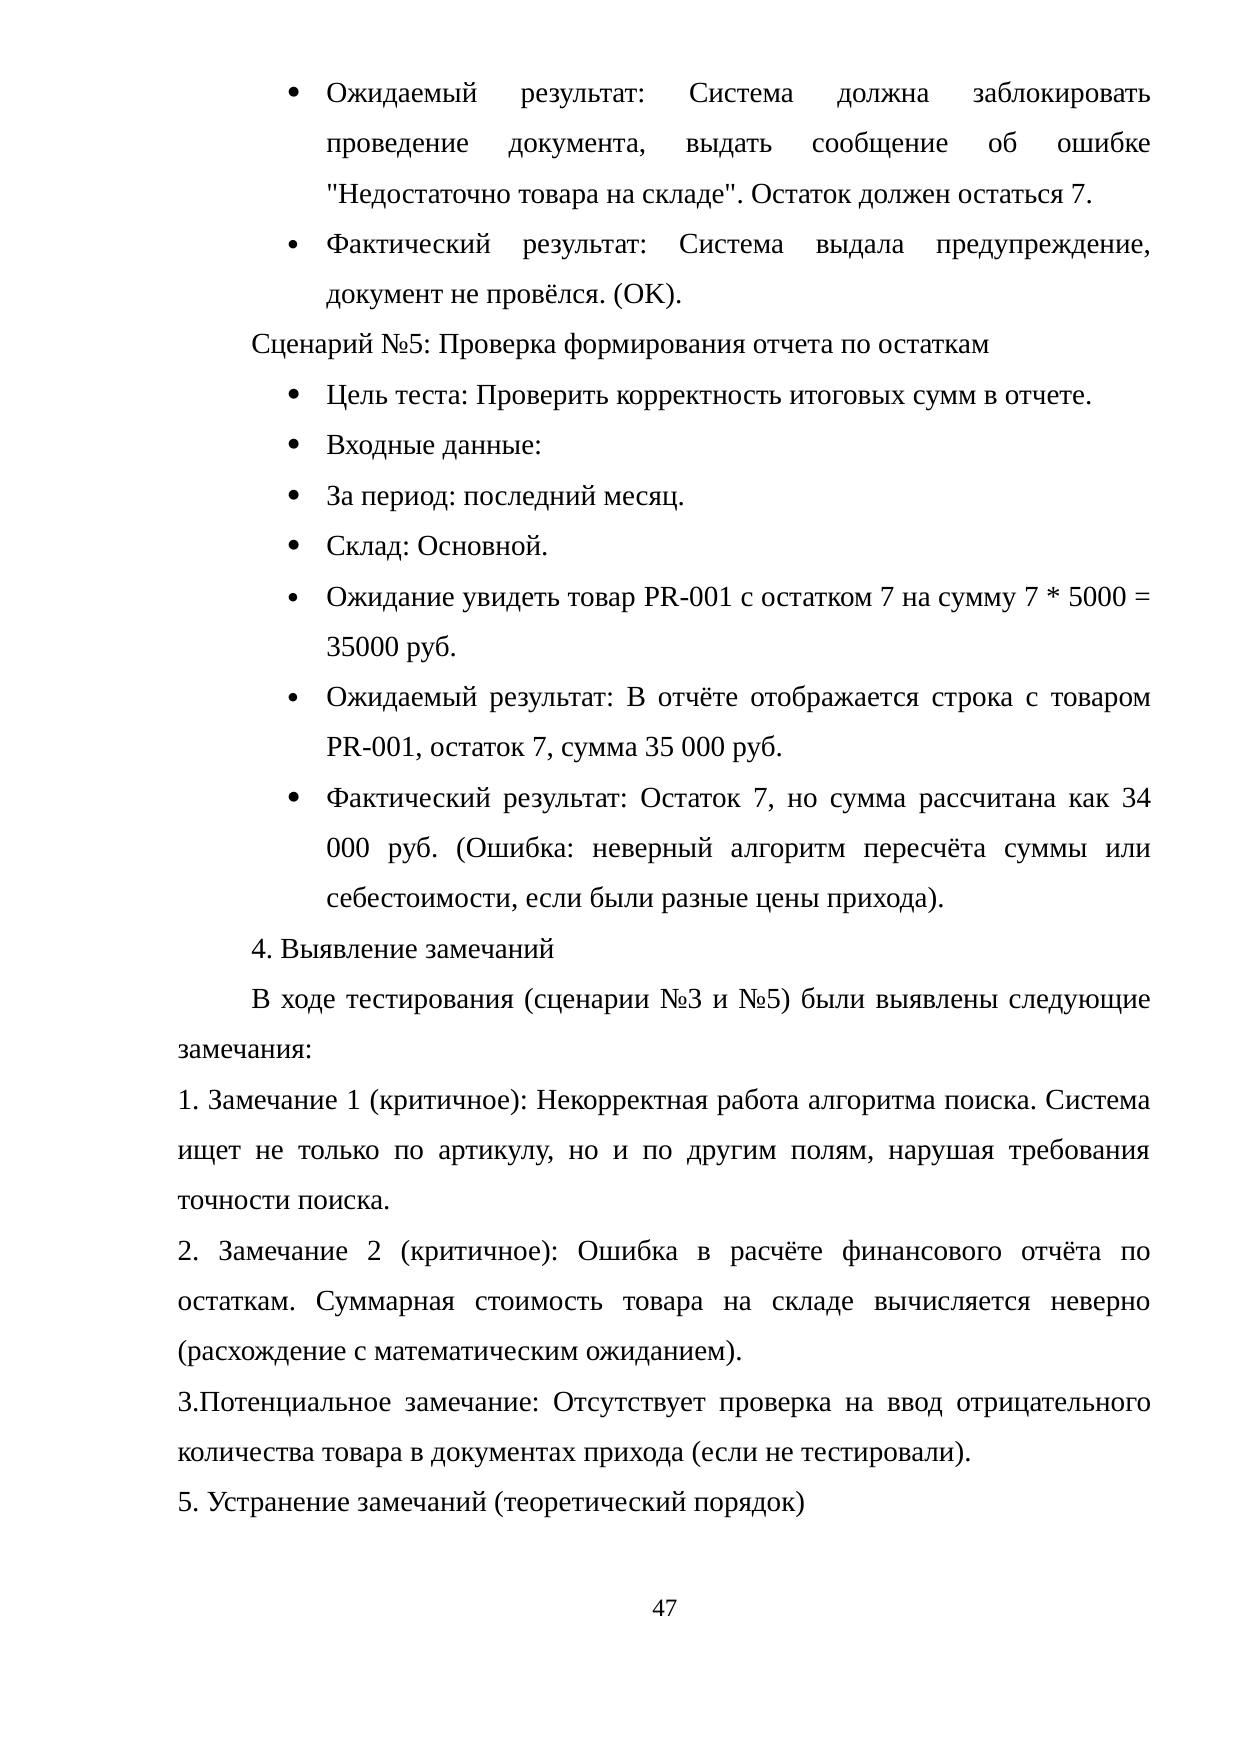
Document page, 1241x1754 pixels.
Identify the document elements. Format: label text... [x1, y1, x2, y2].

list Ожидание увидеть товар PR-001 с остатком 7 на сумму 7 * 5000 = 35000 руб. [288, 579, 1152, 662]
text 1. Замечание 1 (критичное): Некорректная работа алгоритма поиска. Система ищет не только по артикулу, но и по другим полям, нарушая требования точности поиска. [177, 1082, 1152, 1216]
text В ходе тестирования (сценарии №3 и №5) были выявлены следующие замечания: [177, 981, 1152, 1065]
list За период: последний месяц. [288, 478, 1152, 511]
list Фактический результат: Остаток 7, но сумма рассчитана как 34 000 руб. (Ошибка: неверный алгоритм пересчёта суммы или себестоимости, если были разные цены прихода). [288, 780, 1152, 914]
list Цель теста: Проверить корректность итоговых сумм в отчете. [288, 377, 1152, 411]
text 5. Устранение замечаний (теоретический порядок) [177, 1484, 1152, 1518]
text Сценарий №5: Проверка формирования отчета по остаткам [177, 327, 1152, 360]
list Входные данные: [288, 427, 1152, 461]
text 4. Выявление замечаний [177, 931, 1152, 964]
text 3.Потенциальное замечание: Отсутствует проверка на ввод отрицательного количества товара в документах прихода (если не тестировали). [177, 1384, 1152, 1468]
list Фактический результат: Система выдала предупреждение, документ не провёлся. (OK). [288, 226, 1152, 310]
list Склад: Основной. [288, 528, 1152, 562]
list Ожидаемый результат: Система должна заблокировать проведение документа, выдать сообщение об ошибке "Недостаточно товара на складе". Остаток должен остаться 7. [288, 75, 1152, 209]
text 2. Замечание 2 (критичное): Ошибка в расчёте финансового отчёта по остаткам. Суммарная стоимость товара на складе вычисляется неверно (расхождение с математическим ожиданием). [177, 1233, 1152, 1367]
list Ожидаемый результат: В отчёте отображается строка с товаром PR-001, остаток 7, сумма 35 000 руб. [288, 679, 1152, 763]
